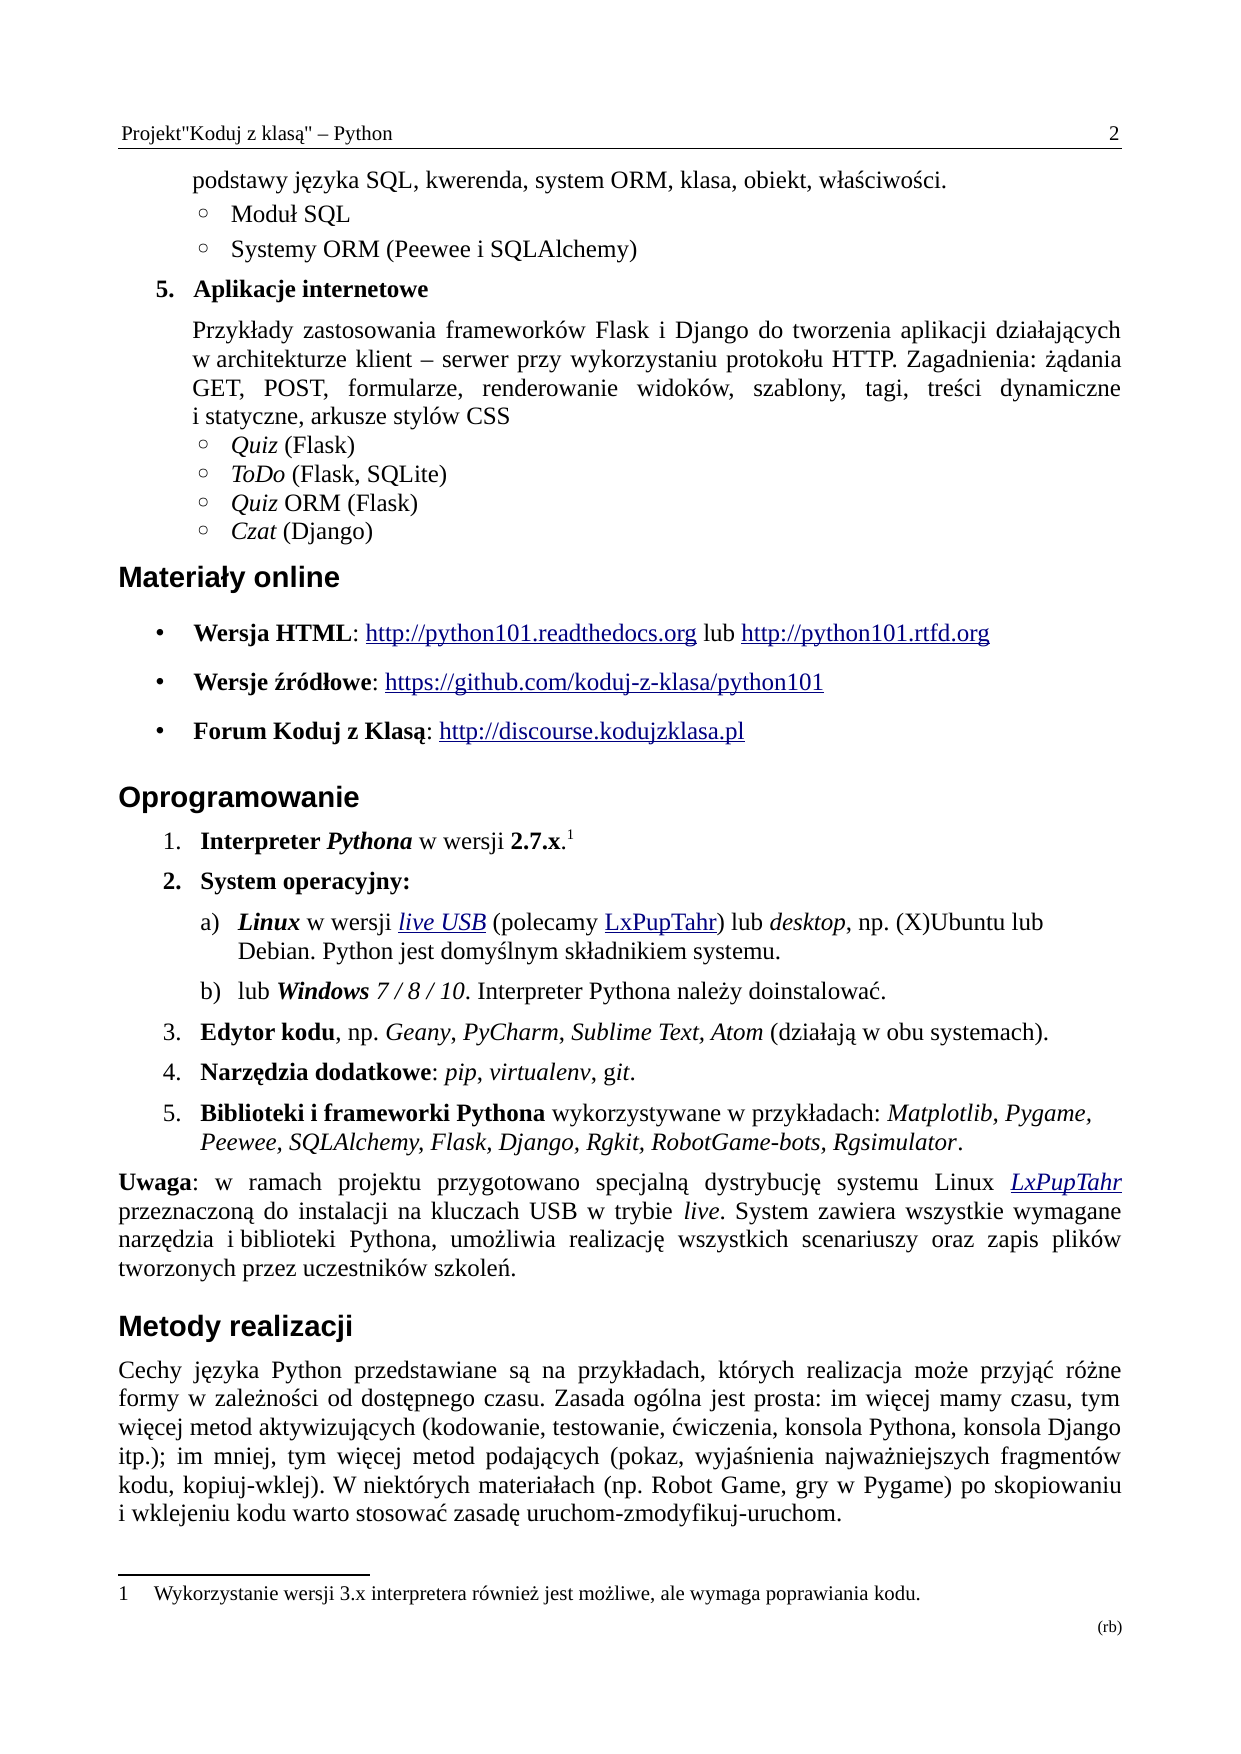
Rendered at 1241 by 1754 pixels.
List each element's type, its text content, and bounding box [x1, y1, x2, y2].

list Wykorzystanie wersji 3.x interpretera również jest możliwe, ale wymaga poprawiania kodu. [118, 1581, 1122, 1605]
list Wersje źródłowe: https://github.com/koduj-z-klasa/python101 [156, 667, 1122, 696]
list System operacyjny: [163, 866, 1122, 895]
list Biblioteki i frameworki Pythona wykorzystywane w przykładach: Matplotlib, Pygame, Peewee, SQLAlchemy, Flask, Django, Rgkit, RobotGame-bots, Rgsimulator. [163, 1098, 1122, 1155]
text Przykłady zastosowania frameworków Flask i Django do tworzenia aplikacji działających w architekturze klient – serwer przy wykorzystaniu protokołu HTTP. Zagadnienia: żądania GET, POST, formularze, renderowanie widoków, szablony, tagi, treści dynamiczne i statyczne, arkusze stylów CSS [192, 315, 1122, 430]
list ToDo (Flask, SQLite) [193, 459, 1122, 488]
list Linux w wersji live USB (polecamy LxPupTahr) lub desktop, np. (X)Ubuntu lub Debian. Python jest domyślnym składnikiem systemu. [200, 907, 1122, 964]
list Edytor kodu, np. Geany, PyCharm, Sublime Text, Atom (działają w obu systemach). [163, 1017, 1122, 1046]
list Quiz (Flask) [193, 430, 1122, 459]
subtitle Metody realizacji [118, 1308, 1122, 1342]
list Moduł SQL [193, 199, 1122, 228]
list Wersja HTML: http://python101.readthedocs.org lub http://python101.rtfd.org [156, 618, 1122, 646]
list Narzędzia dodatkowe: pip, virtualenv, git. [163, 1057, 1122, 1086]
list Aplikacje internetowe [156, 274, 1122, 303]
list Interpreter Pythona w wersji 2.7.x. [163, 826, 1122, 855]
subtitle Materiały online [118, 560, 1122, 593]
list lub Windows 7 / 8 / 10. Interpreter Pythona należy doinstalować. [200, 976, 1122, 1005]
list Forum Koduj z Klasą: http://discourse.kodujzklasa.pl [156, 716, 1122, 745]
text Uwaga: w ramach projektu przygotowano specjalną dystrybucję systemu Linux LxPupTahr przeznaczoną do instalacji na kluczach USB w trybie live. System zawiera wszystkie wymagane narzędzia i biblioteki Pythona, umożliwia realizację wszystkich scenariuszy oraz zapis plików tworzonych przez uczestników szkoleń. [118, 1167, 1122, 1282]
list Systemy ORM (Peewee i SQLAlchemy) [193, 234, 1122, 263]
list Czat (Django) [193, 516, 1122, 545]
list Quiz ORM (Flask) [193, 488, 1122, 516]
text Cechy języka Python przedstawiane są na przykładach, których realizacja może przyjąć różne formy w zależności od dostępnego czasu. Zasada ogólna jest prosta: im więcej mamy czasu, tym więcej metod aktywizujących (kodowanie, testowanie, ćwiczenia, konsola Pythona, konsola Django itp.); im mniej, tym więcej metod podających (pokaz, wyjaśnienia najważniejszych fragmentów kodu, kopiuj-wklej). W niektórych materiałach (np. Robot Game, gry w Pygame) po skopiowaniu i wklejeniu kodu warto stosować zasadę uruchom-zmodyfikuj-uruchom. [118, 1355, 1122, 1527]
subtitle Oprogramowanie [118, 780, 1122, 813]
text podstawy języka SQL, kwerenda, system ORM, klasa, obiekt, właściwości. [192, 165, 1122, 193]
